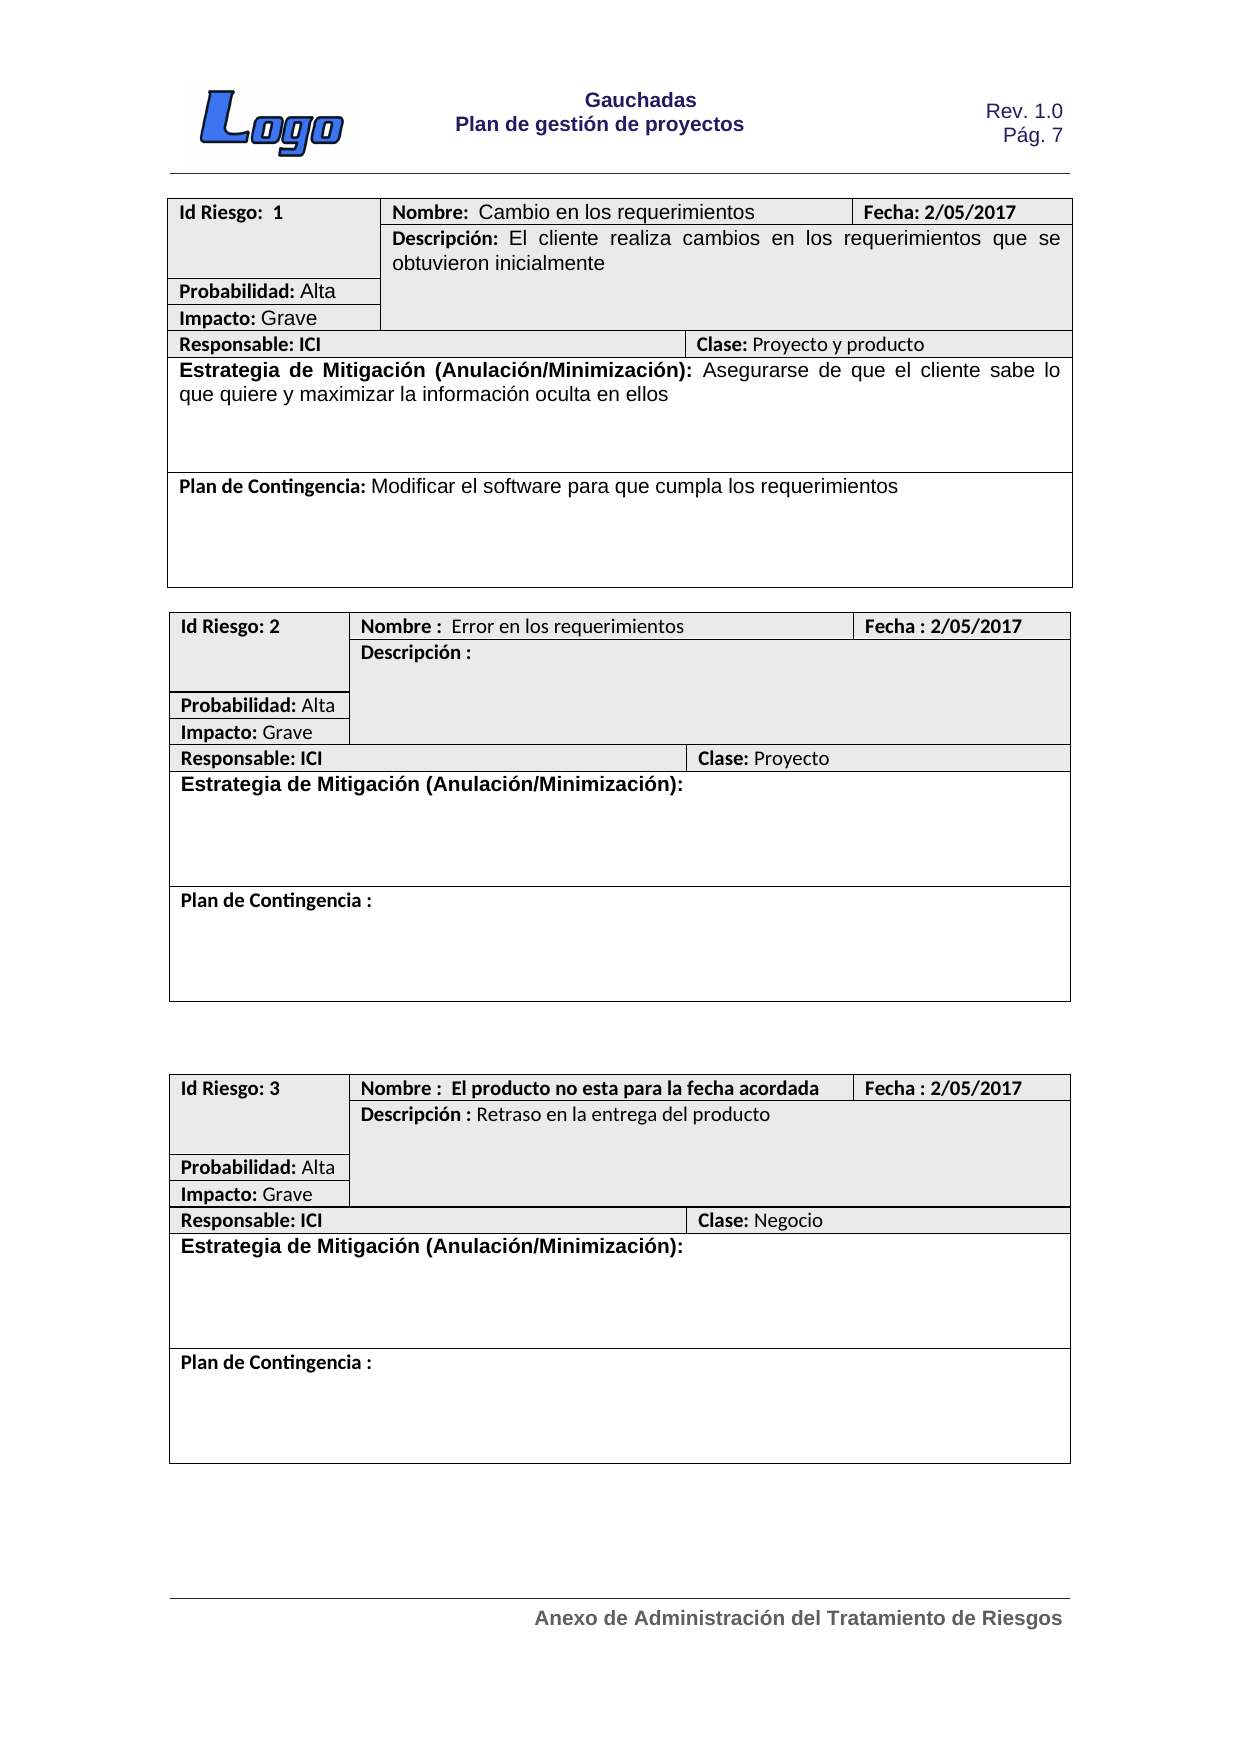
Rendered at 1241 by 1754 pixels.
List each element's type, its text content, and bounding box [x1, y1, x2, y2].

table_cell Estrategia de Mitigación (Anulación/Minimización): [170, 1234, 1070, 1348]
table_header Nombre : Error en los requerimientos [350, 613, 853, 638]
table_cell Clase: Negocio [687, 1208, 1070, 1233]
table_cell Plan de Contingencia : [170, 887, 1070, 1001]
table_cell Descripción: El cliente realiza cambios en los requerimientos que se obtuvieron inicialmente [381, 225, 1072, 330]
table_cell Impacto: Grave [168, 305, 380, 330]
table_cell Clase: Proyecto [687, 745, 1070, 771]
table_cell Estrategia de Mitigación (Anulación/Minimización): [170, 772, 1070, 886]
table_cell Probabilidad: Alta [168, 279, 380, 304]
table_header Id Riesgo: 1 [168, 199, 380, 277]
table_header Id Riesgo: 3 [170, 1075, 349, 1153]
table_header Fecha : 2/05/2017 [854, 1075, 1070, 1100]
table_cell Plan de Contingencia : [170, 1349, 1070, 1463]
table_cell Estrategia de Mitigación (Anulación/Minimización): Asegurarse de que el cliente sabe lo que quiere y maximizar la información oculta en ellos [168, 358, 1072, 472]
table_cell Descripción : Retraso en la entrega del producto [350, 1101, 1070, 1206]
table_header Fecha : 2/05/2017 [854, 613, 1070, 638]
table_cell Responsable: ICI [168, 331, 685, 357]
table_cell Impacto: Grave [170, 719, 349, 744]
table_header Nombre: Cambio en los requerimientos [381, 199, 852, 224]
table_header Fecha: 2/05/2017 [853, 199, 1072, 224]
table_cell Plan de Contingencia: Modificar el software para que cumpla los requerimientos [168, 473, 1072, 587]
table_cell Probabilidad: Alta [170, 1155, 349, 1180]
table_cell Clase: Proyecto y producto [686, 331, 1072, 357]
table_cell Descripción : [350, 640, 1070, 744]
table_cell Impacto: Grave [170, 1181, 349, 1206]
table_cell Responsable: ICI [170, 1208, 686, 1233]
table_header Nombre : El producto no esta para la fecha acordada [350, 1075, 853, 1100]
table_cell Responsable: ICI [170, 745, 686, 771]
table_cell Probabilidad: Alta [170, 693, 349, 718]
table_header Id Riesgo: 2 [170, 613, 349, 691]
